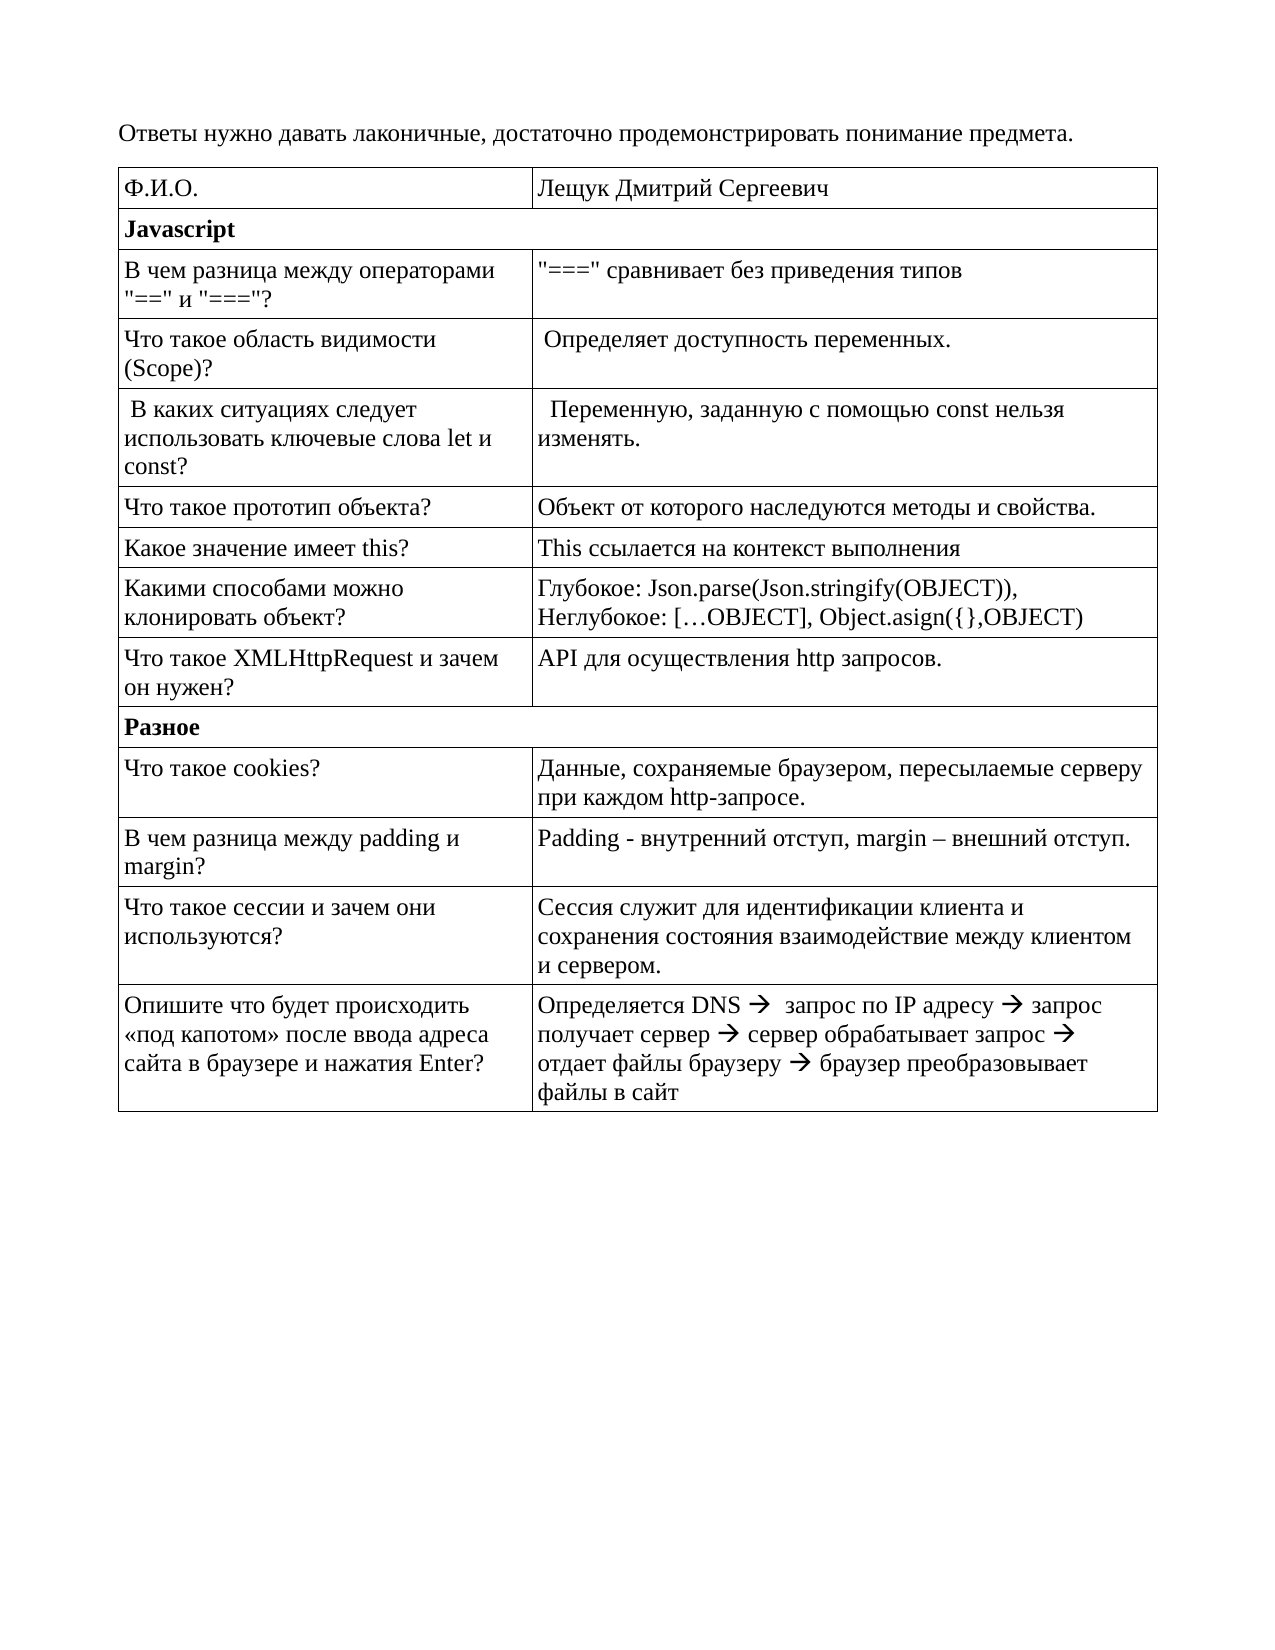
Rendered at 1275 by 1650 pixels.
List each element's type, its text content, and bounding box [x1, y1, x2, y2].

table_cell "===" сравнивает без приведения типов [533, 250, 1157, 318]
table_cell Определяет доступность переменных. [533, 319, 1157, 388]
table_cell Данные, сохраняемые браузером, пересылаемые серверу при каждом http-запросе. [533, 748, 1157, 816]
table_cell Что такое XMLHttpRequest и зачем он нужен? [119, 638, 532, 706]
table_cell Что такое cookies? [119, 748, 532, 816]
table_cell Определяется DNS  запрос по IP адресу  запрос получает сервер  сервер обрабатывает запрос  отдает файлы браузеру  браузер преобразовывает файлы в сайт [533, 985, 1157, 1111]
table_cell В чем разница между операторами "==" и "==="? [119, 250, 532, 318]
table_cell Разное [119, 707, 1157, 747]
table_cell В каких ситуациях следует использовать ключевые слова let и const? [119, 389, 532, 486]
table_cell Javascript [119, 209, 1157, 249]
table_cell Что такое сессии и зачем они используются? [119, 887, 532, 984]
table_cell Объект от которого наследуются методы и свойства. [533, 487, 1157, 527]
table_cell Что такое область видимости (Scope)? [119, 319, 532, 388]
table_cell Опишите что будет происходить «под капотом» после ввода адреса сайта в браузере и нажатия Enter? [119, 985, 532, 1111]
table_cell Сессия служит для идентификации клиента и сохранения состояния взаимодействие между клиентом и сервером. [533, 887, 1157, 984]
table_cell Глубокое: Json.parse(Json.stringify(OBJECT)), Неглубокое: […OBJECT], Object.asign({},OBJECT) [533, 568, 1157, 637]
table_cell Какими способами можно клонировать объект? [119, 568, 532, 637]
table_cell Переменную, заданную с помощью const нельзя изменять. [533, 389, 1157, 486]
table_cell Padding - внутренний отступ, margin – внешний отступ. [533, 818, 1157, 886]
text Ответы нужно давать лаконичные, достаточно продемонстрировать понимание предмета. [118, 118, 1157, 147]
table_cell API для осуществления http запросов. [533, 638, 1157, 706]
table_header Ф.И.О. [119, 168, 532, 208]
table_header Лещук Дмитрий Сергеевич [533, 168, 1157, 208]
table_cell Какое значение имеет this? [119, 528, 532, 567]
table_cell This ссылается на контекст выполнения [533, 528, 1157, 567]
table_cell Что такое прототип объекта? [119, 487, 532, 527]
table_cell В чем разница между padding и margin? [119, 818, 532, 886]
